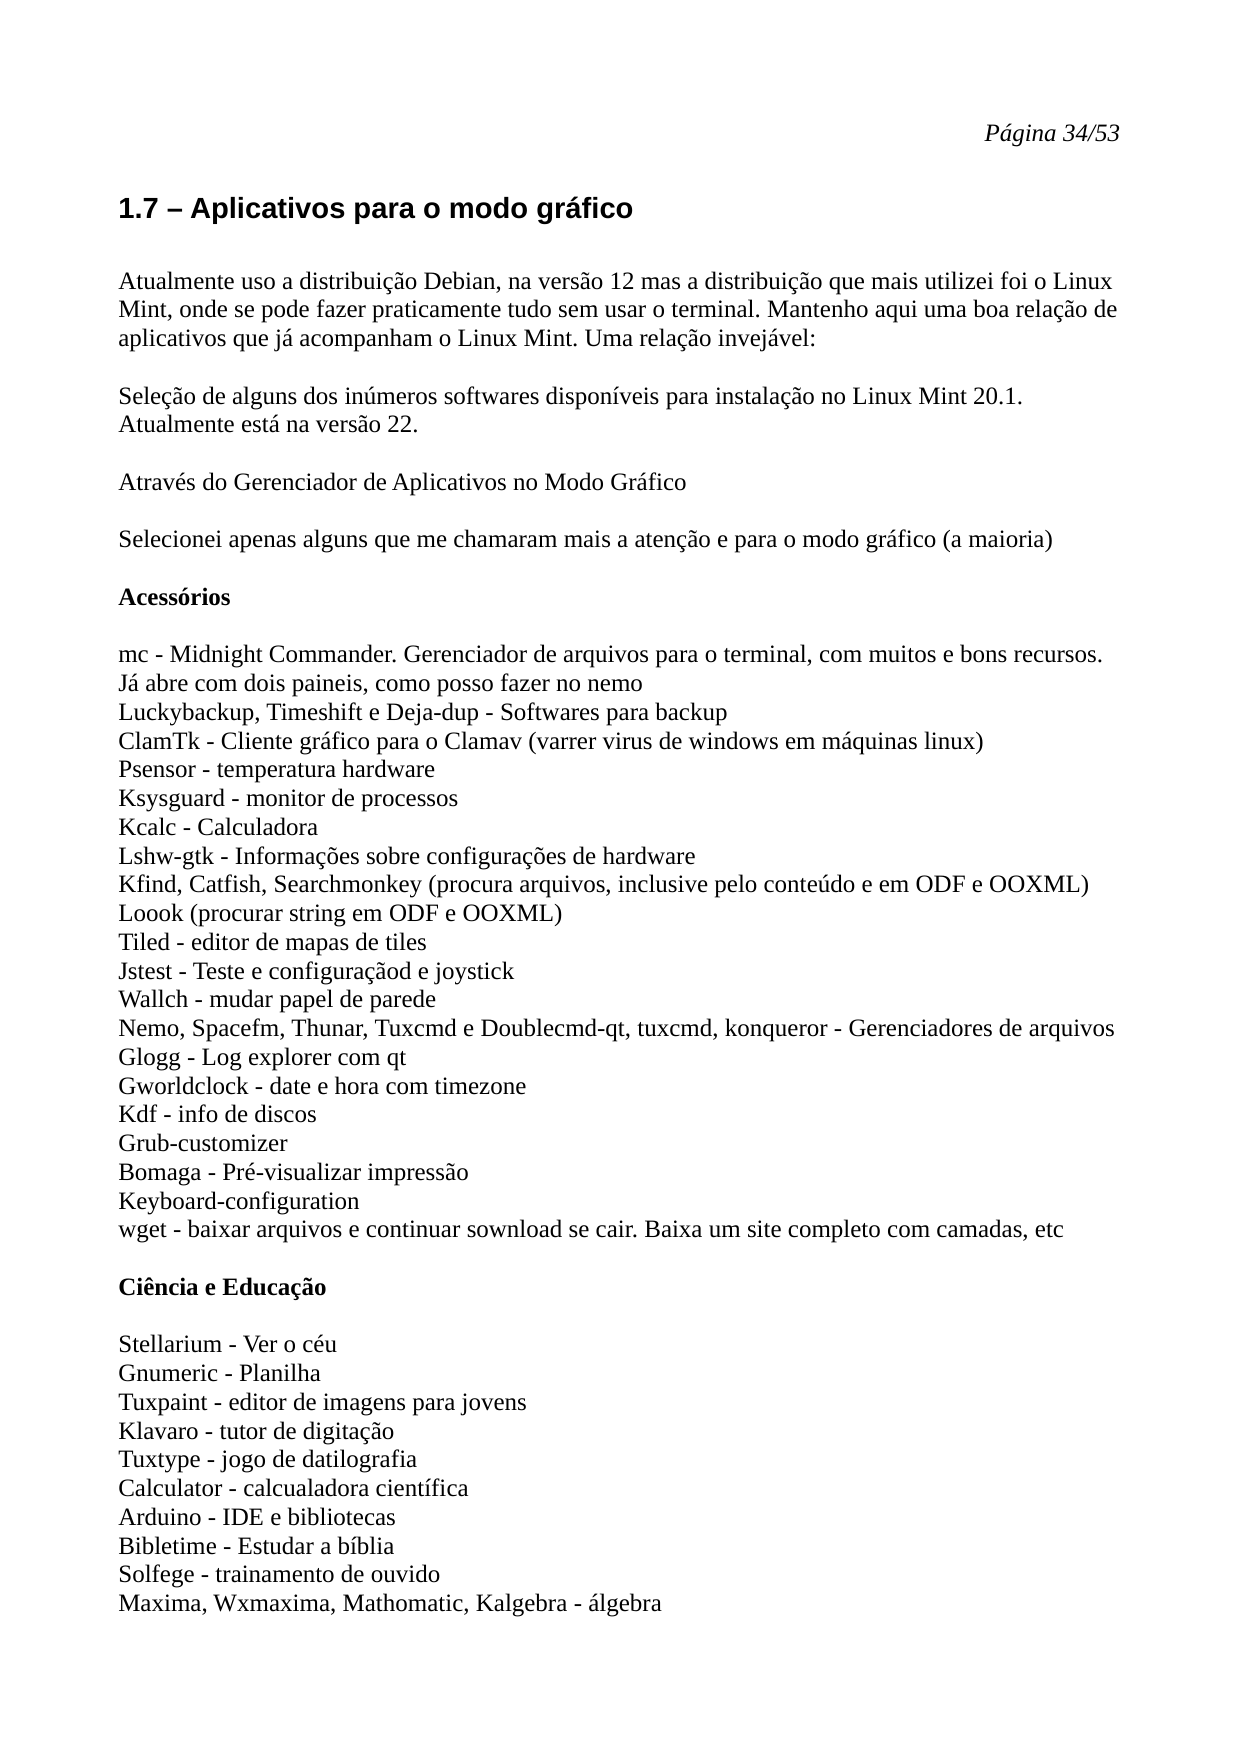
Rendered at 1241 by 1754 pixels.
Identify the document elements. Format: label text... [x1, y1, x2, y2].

text Tiled - editor de mapas de tiles [118, 927, 1122, 956]
text Bibletime - Estudar a bíblia [118, 1531, 1122, 1559]
text Tuxtype - jogo de datilografia [118, 1444, 1122, 1473]
text Através do Gerenciador de Aplicativos no Modo Gráfico [118, 467, 1122, 496]
text Kdf - info de discos [118, 1099, 1122, 1128]
text Kcalc - Calculadora [118, 812, 1122, 841]
text Bomaga - Pré-visualizar impressão [118, 1157, 1122, 1186]
text Maxima, Wxmaxima, Mathomatic, Kalgebra - álgebra [118, 1588, 1122, 1617]
text Atualmente uso a distribuição Debian, na versão 12 mas a distribuição que mais utilizei foi o Linux Mint, onde se pode fazer praticamente tudo sem usar o terminal. Mantenho aqui uma boa relação de aplicativos que já acompanham o Linux Mint. Uma relação invejável: [118, 266, 1122, 352]
text Acessórios [118, 582, 1122, 611]
text Glogg - Log explorer com qt [118, 1042, 1122, 1071]
text Ciência e Educação [118, 1272, 1122, 1301]
text ClamTk - Cliente gráfico para o Clamav (varrer virus de windows em máquinas linux) [118, 726, 1122, 754]
text Nemo, Spacefm, Thunar, Tuxcmd e Doublecmd-qt, tuxcmd, konqueror - Gerenciadores de arquivos [118, 1013, 1122, 1042]
text Wallch - mudar papel de parede [118, 984, 1122, 1013]
text Grub-customizer [118, 1128, 1122, 1157]
text Klavaro - tutor de digitação [118, 1416, 1122, 1444]
text Calculator - calcualadora científica [118, 1473, 1122, 1502]
text Seleção de alguns dos inúmeros softwares disponíveis para instalação no Linux Mint 20.1. Atualmente está na versão 22. [118, 381, 1122, 438]
text Arduino - IDE e bibliotecas [118, 1502, 1122, 1531]
text Selecionei apenas alguns que me chamaram mais a atenção e para o modo gráfico (a maioria) [118, 524, 1122, 553]
text Gworldclock - date e hora com timezone [118, 1071, 1122, 1099]
text Luckybackup, Timeshift e Deja-dup - Softwares para backup [118, 697, 1122, 726]
text Kfind, Catfish, Searchmonkey (procura arquivos, inclusive pelo conteúdo e em ODF e OOXML) [118, 869, 1122, 898]
text Lshw-gtk - Informações sobre configurações de hardware [118, 841, 1122, 869]
text mc - Midnight Commander. Gerenciador de arquivos para o terminal, com muitos e bons recursos. Já abre com dois paineis, como posso fazer no nemo [118, 639, 1122, 697]
text Keyboard-configuration [118, 1186, 1122, 1214]
text Loook (procurar string em ODF e OOXML) [118, 898, 1122, 927]
text Solfege - trainamento de ouvido [118, 1559, 1122, 1588]
text Tuxpaint - editor de imagens para jovens [118, 1387, 1122, 1416]
text Ksysguard - monitor de processos [118, 783, 1122, 812]
text Stellarium - Ver o céu [118, 1329, 1122, 1358]
text Gnumeric - Planilha [118, 1358, 1122, 1387]
text wget - baixar arquivos e continuar sownload se cair. Baixa um site completo com camadas, etc [118, 1214, 1122, 1243]
text Jstest - Teste e configuraçãod e joystick [118, 956, 1122, 984]
text Psensor - temperatura hardware [118, 754, 1122, 783]
subtitle 1.7 – Aplicativos para o modo gráfico [118, 191, 1122, 224]
